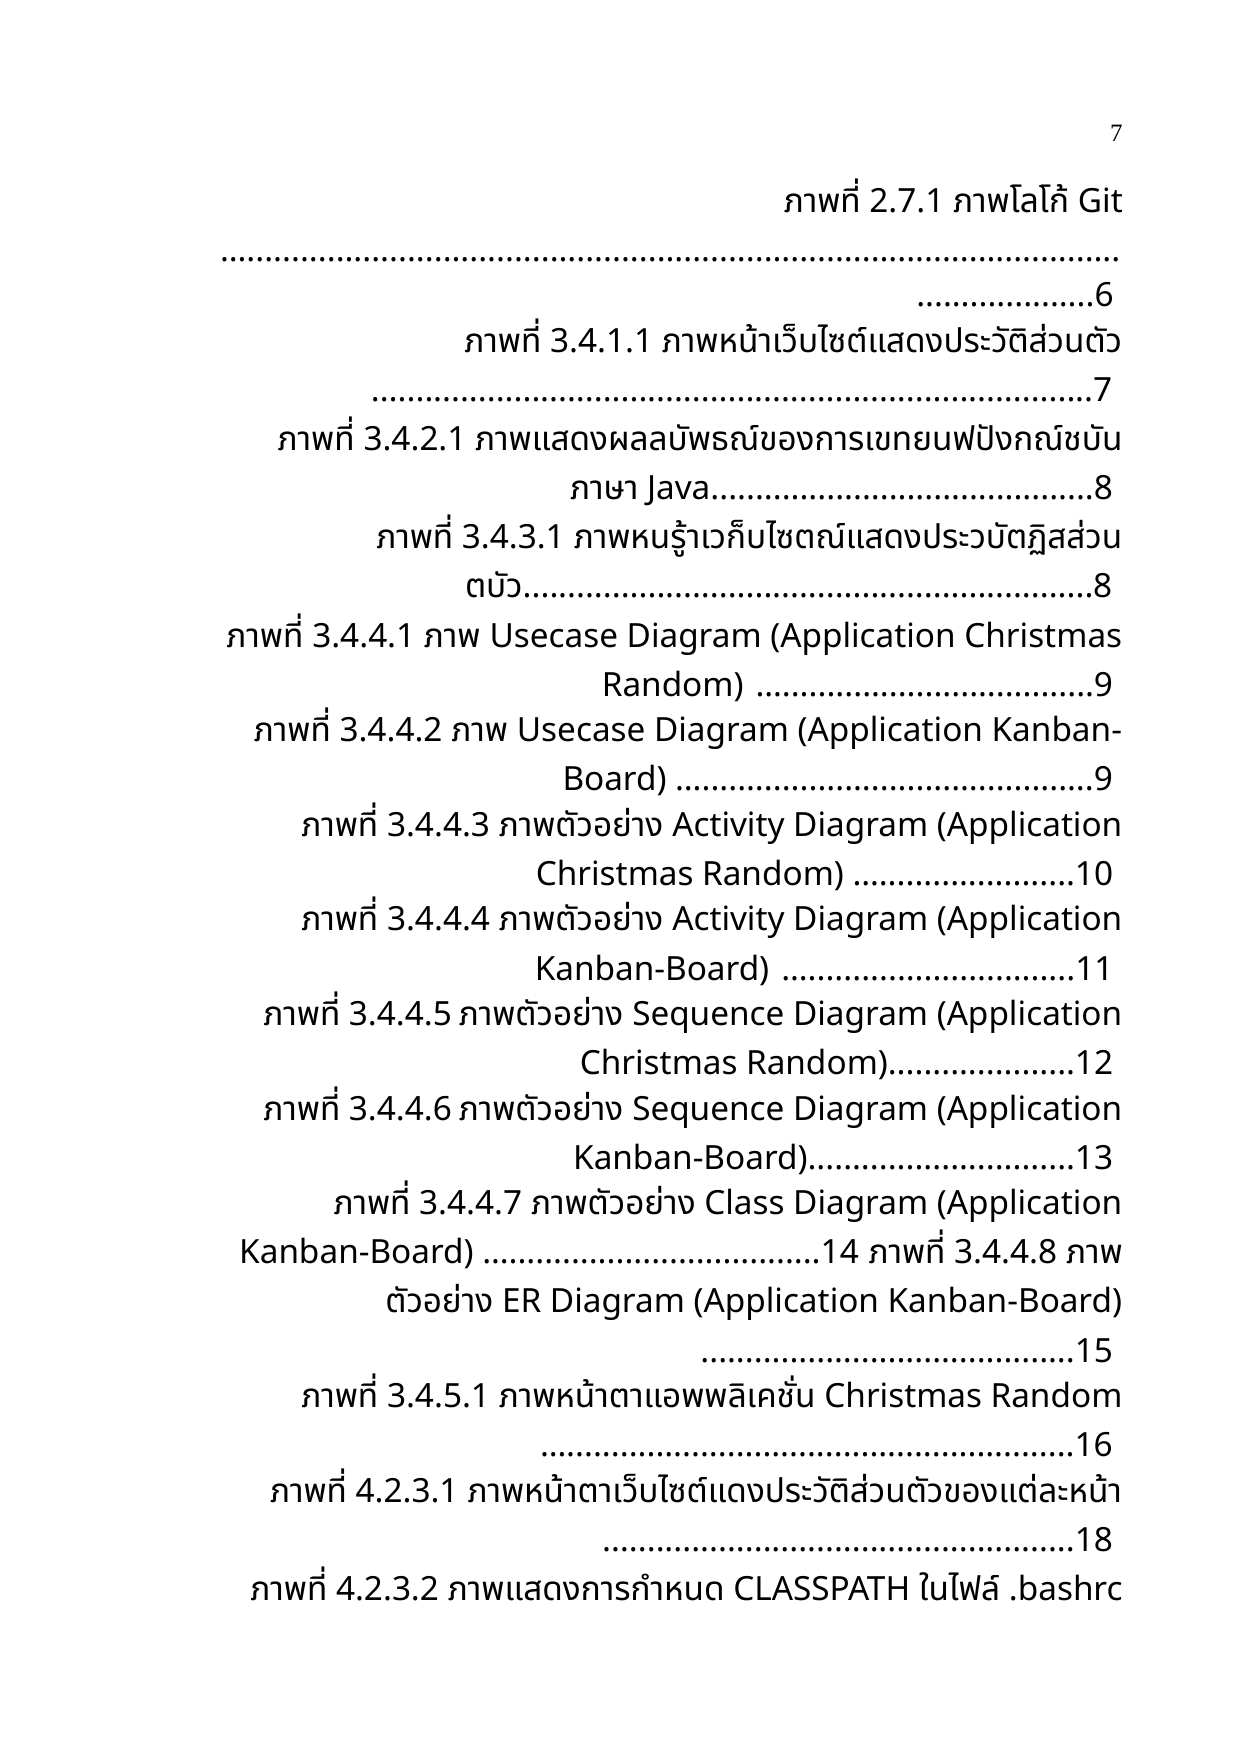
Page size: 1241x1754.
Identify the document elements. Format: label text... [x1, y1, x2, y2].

text ภาพที่ 4.2.3.2 ภาพแสดงการกำหนด CLASSPATH ในไฟล์ .bashrc [219, 1565, 1122, 1614]
text ภาพที่ 3.4.1.1 ภาพหน้าเว็บไซต์แสดงประวัติส่วนตัว …..............................................................................7 [219, 316, 1122, 415]
text ภาพที่ 2.7.1 ภาพโลโก้ Git …......................................................................................................................6 [219, 176, 1122, 316]
text ภาพที่ 3.4.4.3 ภาพตัวอย่าง Activity Diagram (Application Christmas Random) …......................10 [219, 801, 1122, 895]
text ภาพที่ 4.2.3.1 ภาพหน้าตาเว็บไซต์แดงประวัติส่วนตัวของแต่ละหน้า …..................................................18 [219, 1466, 1122, 1565]
text ภาพที่ 3.4.4.1 ภาพ Usecase Diagram (Application Christmas Random) …...................................9 [219, 611, 1122, 706]
text ภาพที่ 3.4.4.2 ภาพ Usecase Diagram (Application Kanban-Board) …............................................9 [219, 706, 1122, 801]
text ภาพที่ 3.4.2.1 ภาพแสดงผลลบัพธณ์ของการเขทยนฟปังกณ์ชบันภาษา Java...........................................8 [219, 415, 1122, 513]
text ภาพที่ 3.4.4.7 ภาพตัวอย่าง Class Diagram (Application Kanban-Board) …...................................14 ภาพที่ 3.4.4.8 ภาพตัวอย่าง ER Diagram (Application Kanban-Board) ..........................................15 [219, 1179, 1122, 1372]
text ภาพที่ 3.4.4.6ภาพตัวอย่าง Sequence Diagram (Application Kanban-Board)..............................13 [219, 1084, 1122, 1179]
text ภาพที่ 3.4.3.1 ภาพหนรู้าเวก็บไซตณ์แสดงประวบัตฏิสส่วนตบัว................................................................8 [219, 513, 1122, 611]
text ภาพที่ 3.4.5.1 ภาพหน้าตาแอพพลิเคชั่น Christmas Random ….........................................................16 [219, 1372, 1122, 1466]
text ภาพที่ 3.4.4.5ภาพตัวอย่าง Sequence Diagram (Application Christmas Random).....................12 [219, 990, 1122, 1084]
text ภาพที่ 3.4.4.4 ภาพตัวอย่าง Activity Diagram (Application Kanban-Board) …..............................11 [219, 895, 1122, 990]
